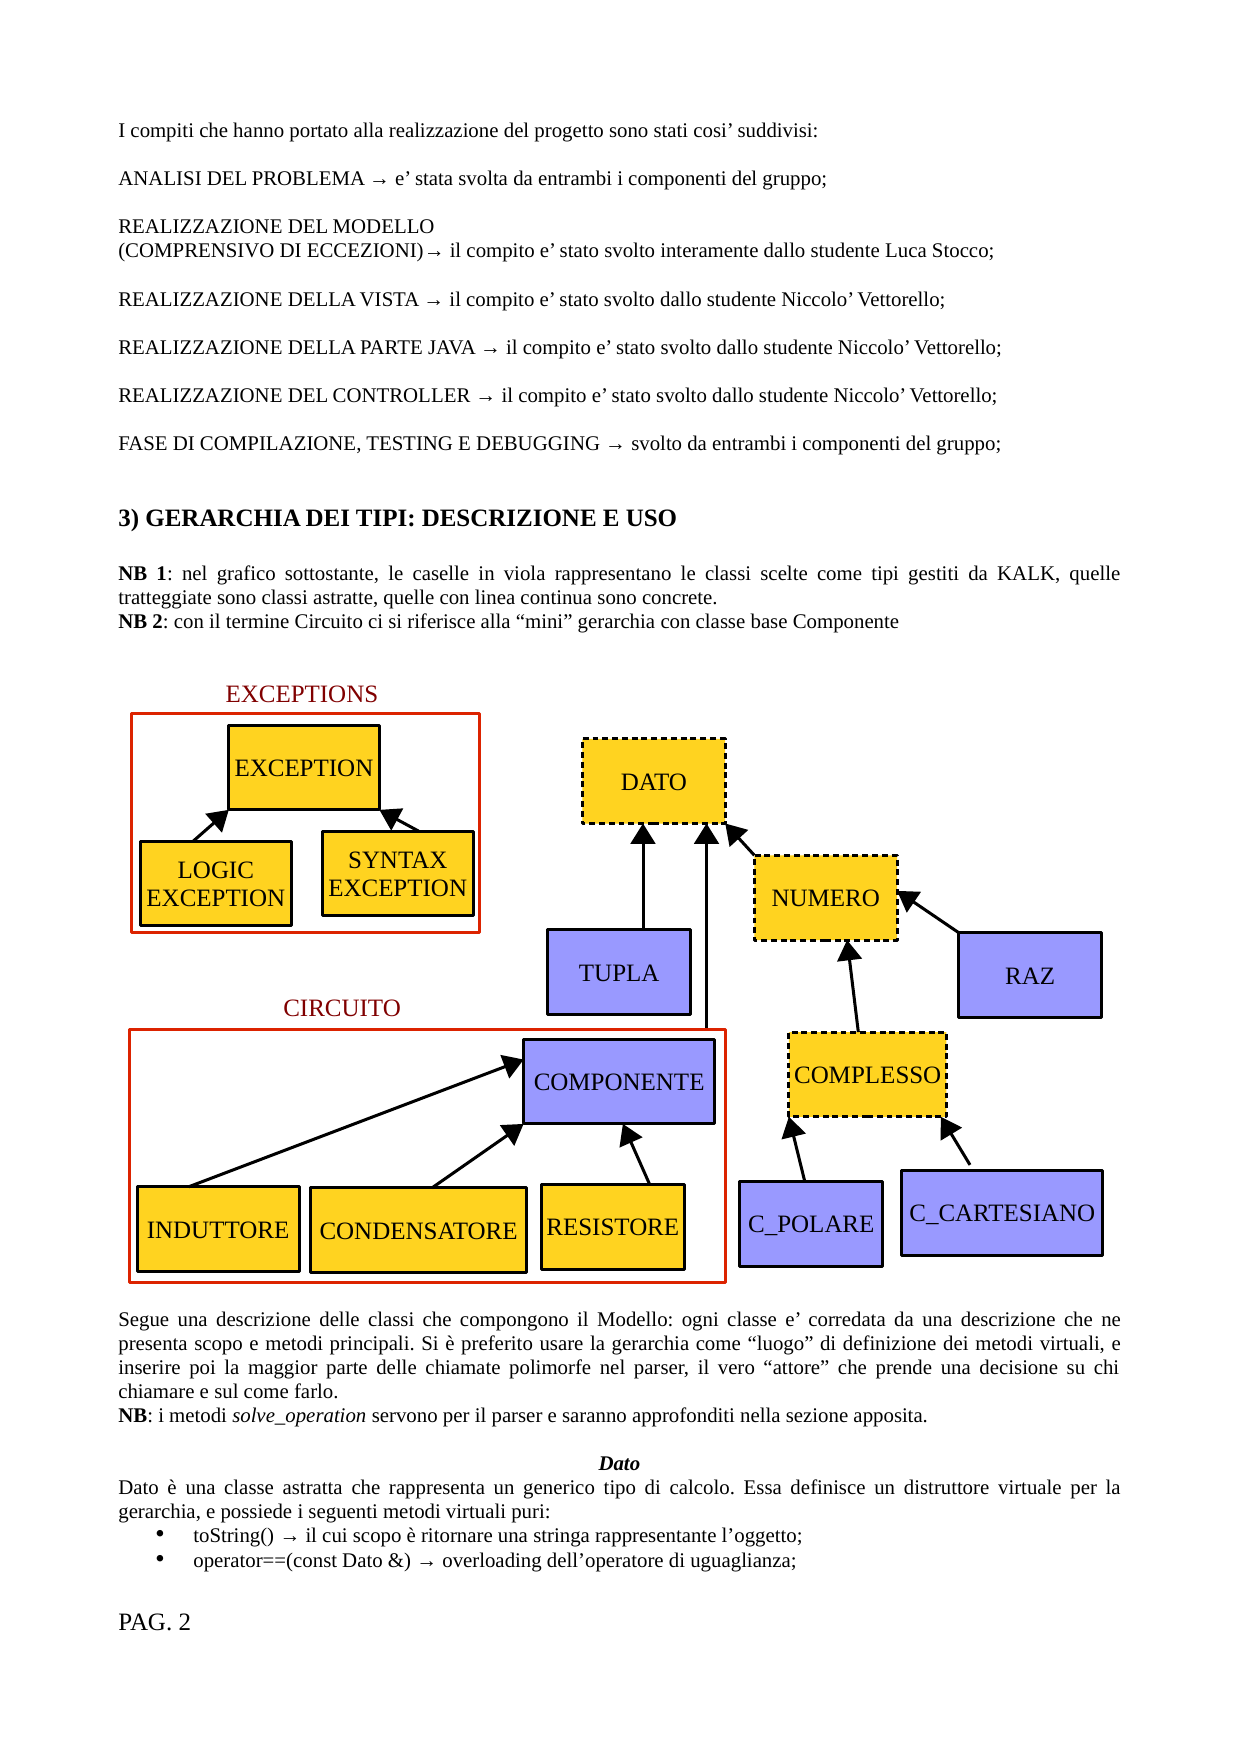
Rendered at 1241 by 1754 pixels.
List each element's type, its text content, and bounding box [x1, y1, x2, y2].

list toString() → il cui scopo è ritornare una stringa rappresentante l’oggetto; [156, 1523, 1122, 1548]
text Dato [118, 1451, 1122, 1475]
text REALIZZAZIONE DEL CONTROLLER → il compito e’ stato svolto dallo studente Niccolo’ Vettorello; [118, 383, 1122, 407]
text NB: i metodi solve_operation servono per il parser e saranno approfonditi nella sezione apposita. [118, 1403, 1122, 1427]
text NB 1: nel grafico sottostante, le caselle in viola rappresentano le classi scelte come tipi gestiti da KALK, quelle tratteggiate sono classi astratte, quelle con linea continua sono concrete. [118, 561, 1122, 609]
text REALIZZAZIONE DEL MODELLO [118, 214, 1122, 238]
text REALIZZAZIONE DELLA PARTE JAVA → il compito e’ stato svolto dallo studente Niccolo’ Vettorello; [118, 335, 1122, 359]
text FASE DI COMPILAZIONE, TESTING E DEBUGGING → svolto da entrambi i componenti del gruppo; [118, 431, 1122, 455]
text (COMPRENSIVO DI ECCEZIONI)→ il compito e’ stato svolto interamente dallo studente Luca Stocco; [118, 238, 1122, 262]
text I compiti che hanno portato alla realizzazione del progetto sono stati cosi’ suddivisi: [118, 118, 1122, 142]
list operator==(const Dato &) → overloading dell’operatore di uguaglianza; [156, 1548, 1122, 1573]
text NB 2: con il termine Circuito ci si riferisce alla “mini” gerarchia con classe base Componente [118, 609, 1122, 633]
text 3) GERARCHIA DEI TIPI: DESCRIZIONE E USO [118, 503, 1122, 532]
text Segue una descrizione delle classi che compongono il Modello: ogni classe e’ corredata da una descrizione che ne presenta scopo e metodi principali. Si è preferito usare la gerarchia come “luogo” di definizione dei metodi virtuali, e inserire poi la maggior parte delle chiamate polimorfe nel parser, il vero “attore” che prende una decisione su chi chiamare e sul come farlo. [118, 1307, 1122, 1403]
text ANALISI DEL PROBLEMA → e’ stata svolta da entrambi i componenti del gruppo; [118, 166, 1122, 190]
text REALIZZAZIONE DELLA VISTA → il compito e’ stato svolto dallo studente Niccolo’ Vettorello; [118, 287, 1122, 311]
text Dato è una classe astratta che rappresenta un generico tipo di calcolo. Essa definisce un distruttore virtuale per la gerarchia, e possiede i seguenti metodi virtuali puri: [118, 1475, 1122, 1523]
